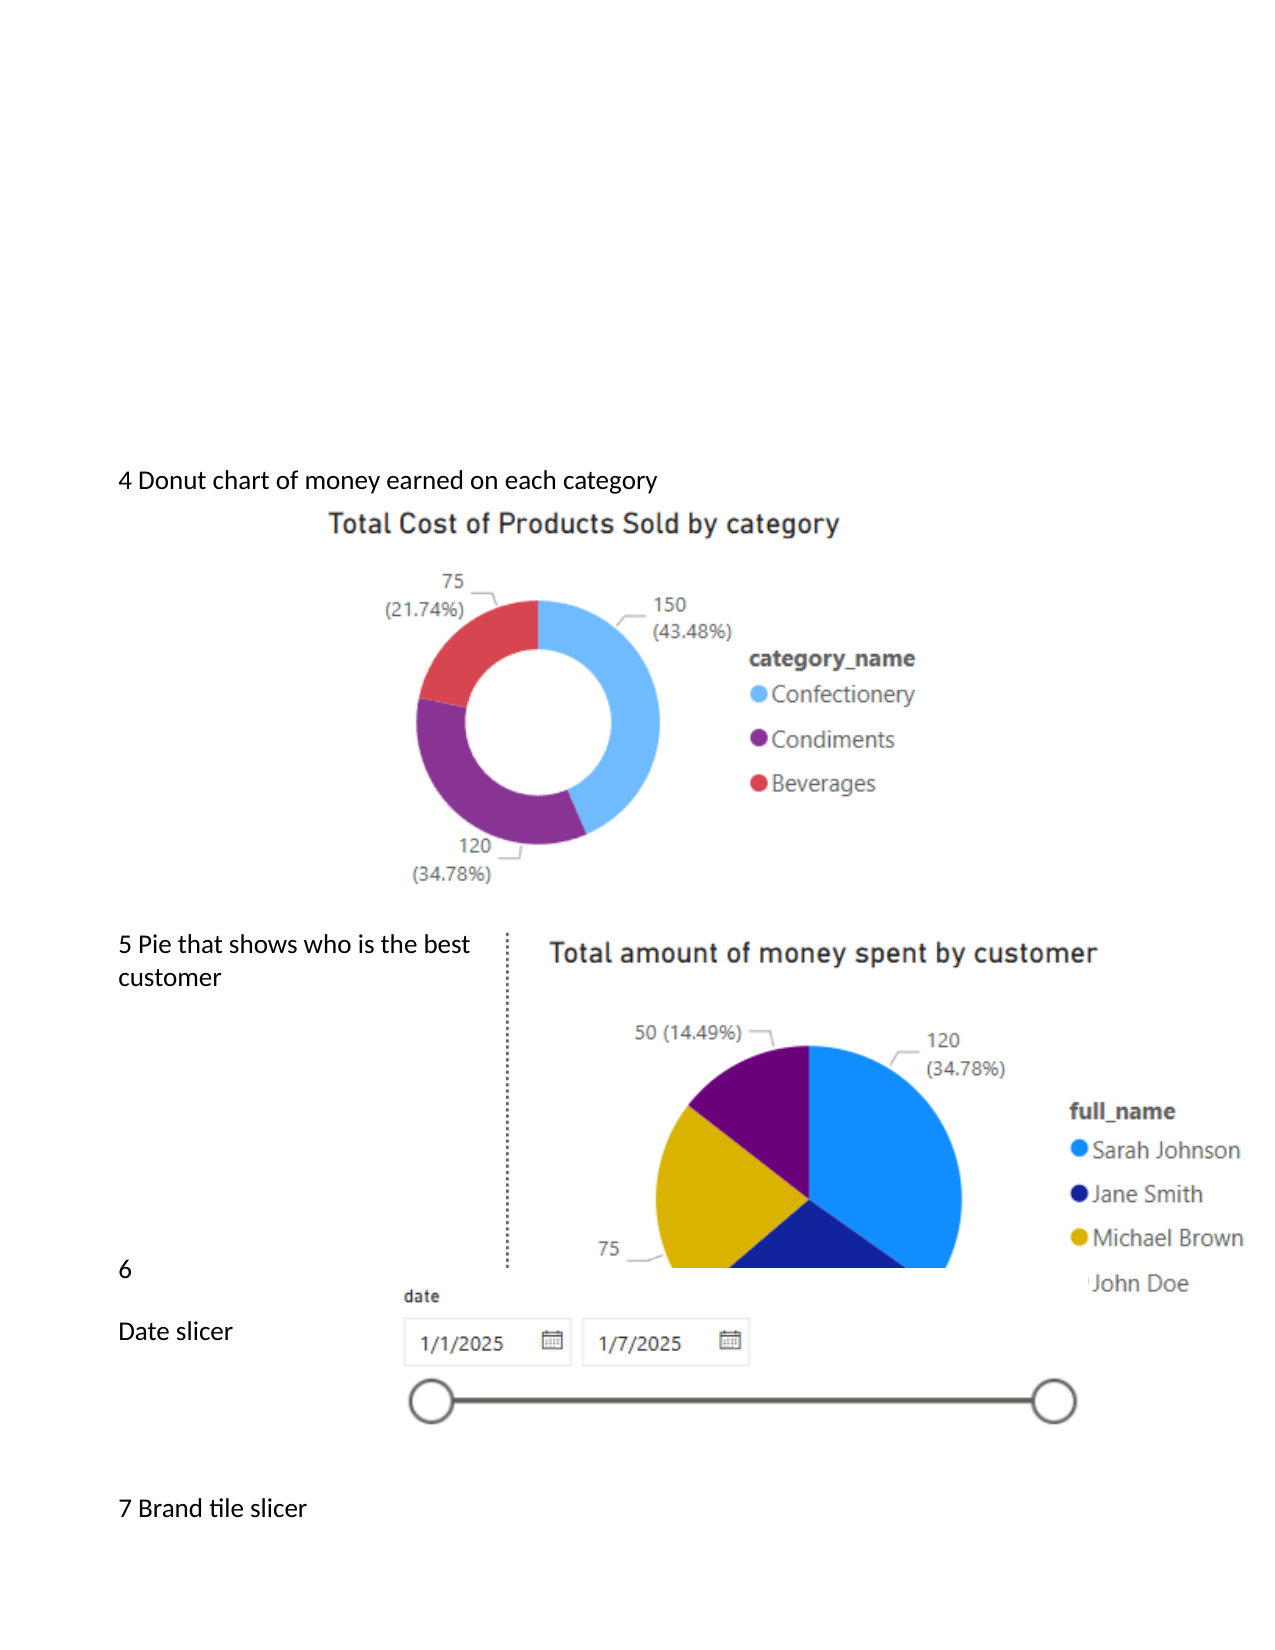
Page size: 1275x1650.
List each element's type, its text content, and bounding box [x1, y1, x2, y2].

text 4 Donut chart of money earned on each category [118, 463, 1157, 496]
text Date slicer [118, 1314, 386, 1347]
text 7 Brand tile slicer [118, 1491, 1157, 1524]
text 5 Pie that shows who is the best customer [118, 927, 1157, 993]
picture [310, 496, 965, 917]
picture [386, 930, 1275, 1484]
text 6 [118, 1252, 506, 1285]
